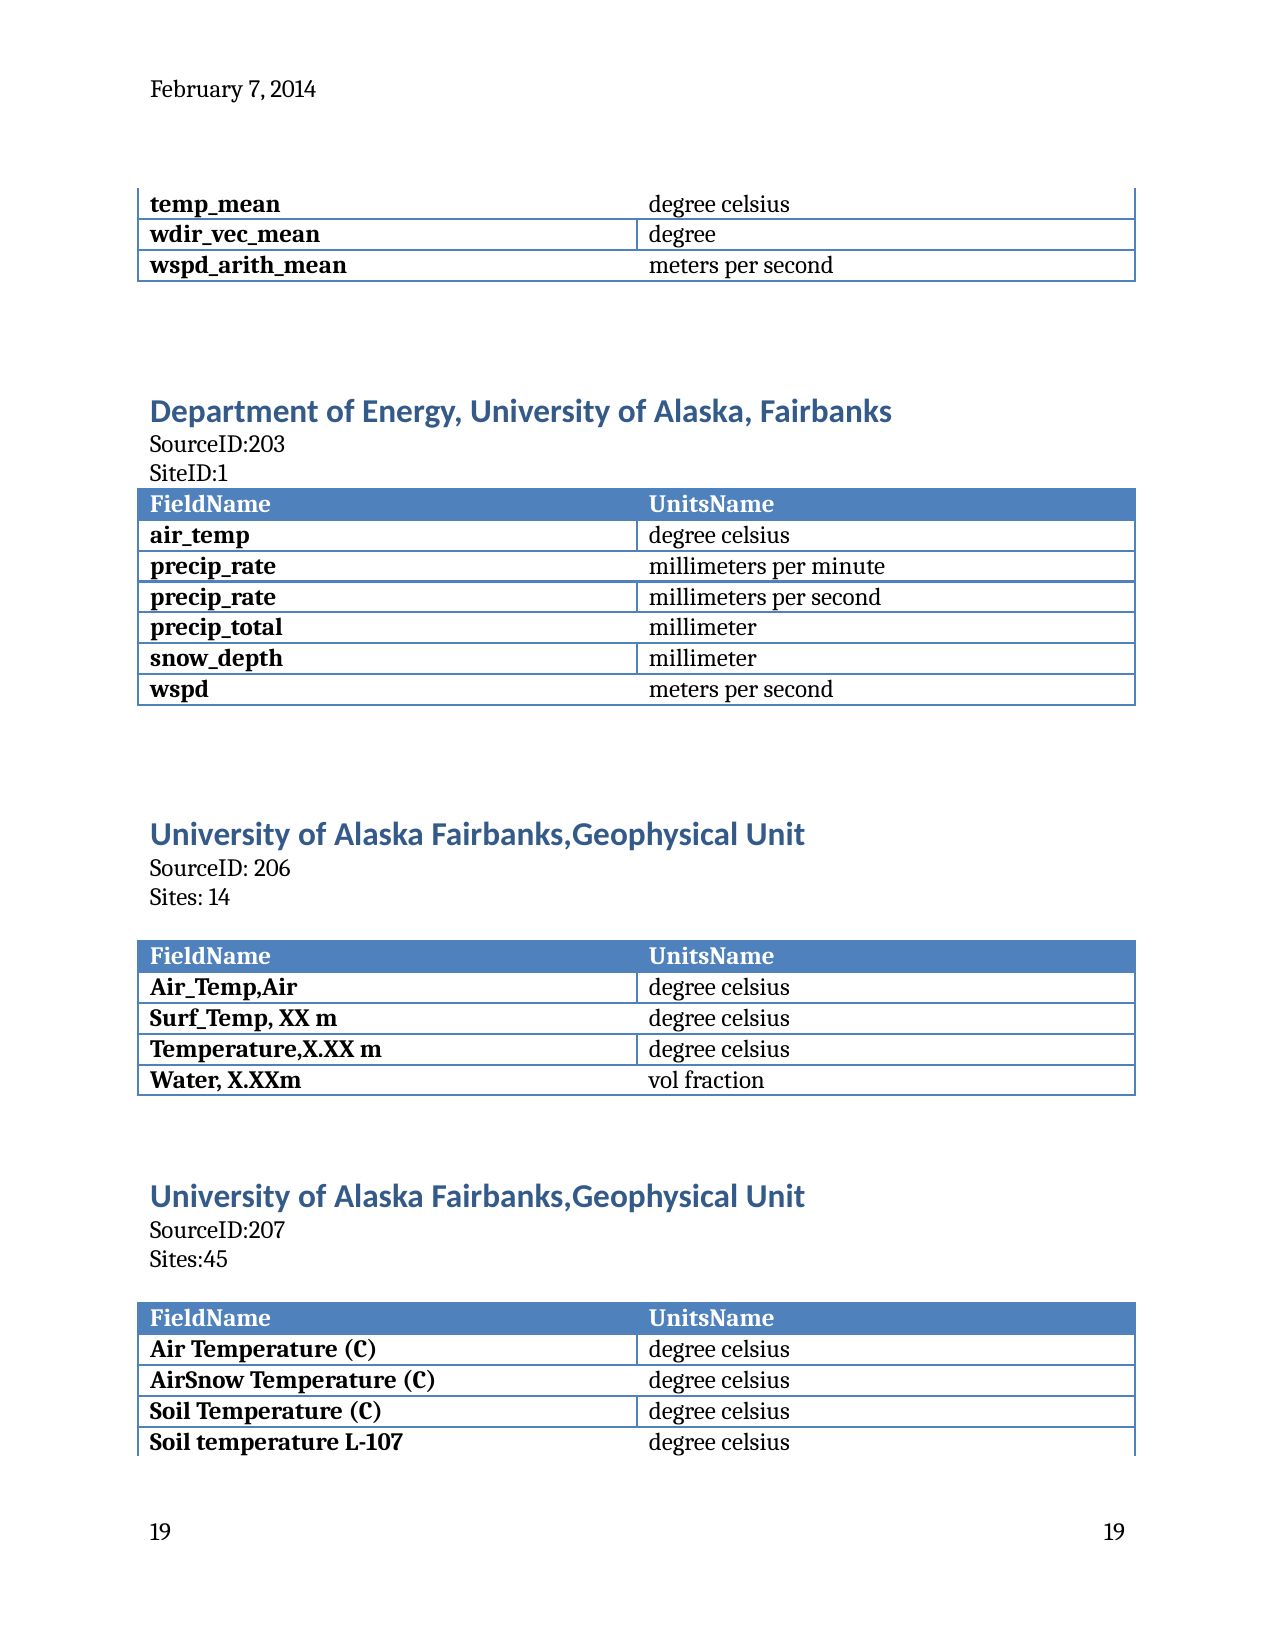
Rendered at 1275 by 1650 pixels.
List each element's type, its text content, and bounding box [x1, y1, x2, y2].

table_header FieldName [139, 490, 637, 519]
text SourceID: 206 [150, 854, 1125, 883]
table_cell degree celsius [638, 973, 1134, 1002]
table_header UnitsName [637, 942, 1134, 971]
table_cell snow_depth [139, 644, 636, 673]
table_cell precip_rate [139, 583, 636, 611]
subtitle University of Alaska Fairbanks,Geophysical Unit [150, 813, 1125, 854]
table_cell degree celsius [637, 1366, 1134, 1395]
table_cell Surf_Temp, XX m [139, 1004, 637, 1033]
text SiteID:1 [150, 459, 1125, 488]
table_cell millimeters per second [638, 583, 1134, 611]
table_cell meters per second [637, 675, 1134, 704]
table_cell Air Temperature (C) [139, 1335, 636, 1364]
table_cell degree celsius [638, 1335, 1134, 1364]
table_cell millimeters per minute [637, 552, 1134, 580]
table_cell air_temp [139, 521, 636, 549]
table_cell wspd [139, 675, 637, 704]
table_cell Soil Temperature (C) [139, 1397, 636, 1426]
subtitle University of Alaska Fairbanks,Geophysical Unit [150, 1175, 1125, 1216]
subtitle Department of Energy, University of Alaska, Fairbanks [150, 389, 1125, 430]
table_cell degree [638, 220, 1134, 249]
table_cell degree celsius [637, 188, 1134, 218]
table_cell millimeter [638, 644, 1134, 673]
table_header FieldName [139, 942, 637, 971]
table_cell Soil temperature L-107 [139, 1428, 637, 1456]
text SourceID:203 [150, 430, 1125, 459]
table_cell degree celsius [638, 521, 1134, 549]
table_cell wdir_vec_mean [139, 220, 636, 249]
text Sites: 14 [150, 883, 1125, 911]
table_header UnitsName [637, 1304, 1134, 1333]
table_cell degree celsius [638, 1397, 1134, 1426]
table_cell AirSnow Temperature (C) [139, 1366, 637, 1395]
table_cell Water, X.XXm [139, 1066, 637, 1094]
table_cell vol fraction [637, 1066, 1134, 1094]
table_header FieldName [139, 1304, 637, 1333]
text SourceID:207 [150, 1216, 1125, 1245]
table_cell wspd_arith_mean [139, 251, 637, 280]
table_cell precip_total [139, 613, 637, 642]
table_cell temp_mean [139, 188, 637, 218]
text Sites:45 [150, 1245, 1125, 1273]
table_cell Temperature,X.XX m [139, 1035, 636, 1063]
table_cell Air_Temp,Air [139, 973, 636, 1002]
table_cell precip_rate [139, 552, 637, 580]
table_header UnitsName [637, 490, 1134, 519]
table_cell degree celsius [638, 1035, 1134, 1063]
table_cell degree celsius [637, 1428, 1134, 1456]
table_cell millimeter [637, 613, 1134, 642]
table_cell meters per second [637, 251, 1134, 280]
table_cell degree celsius [637, 1004, 1134, 1033]
